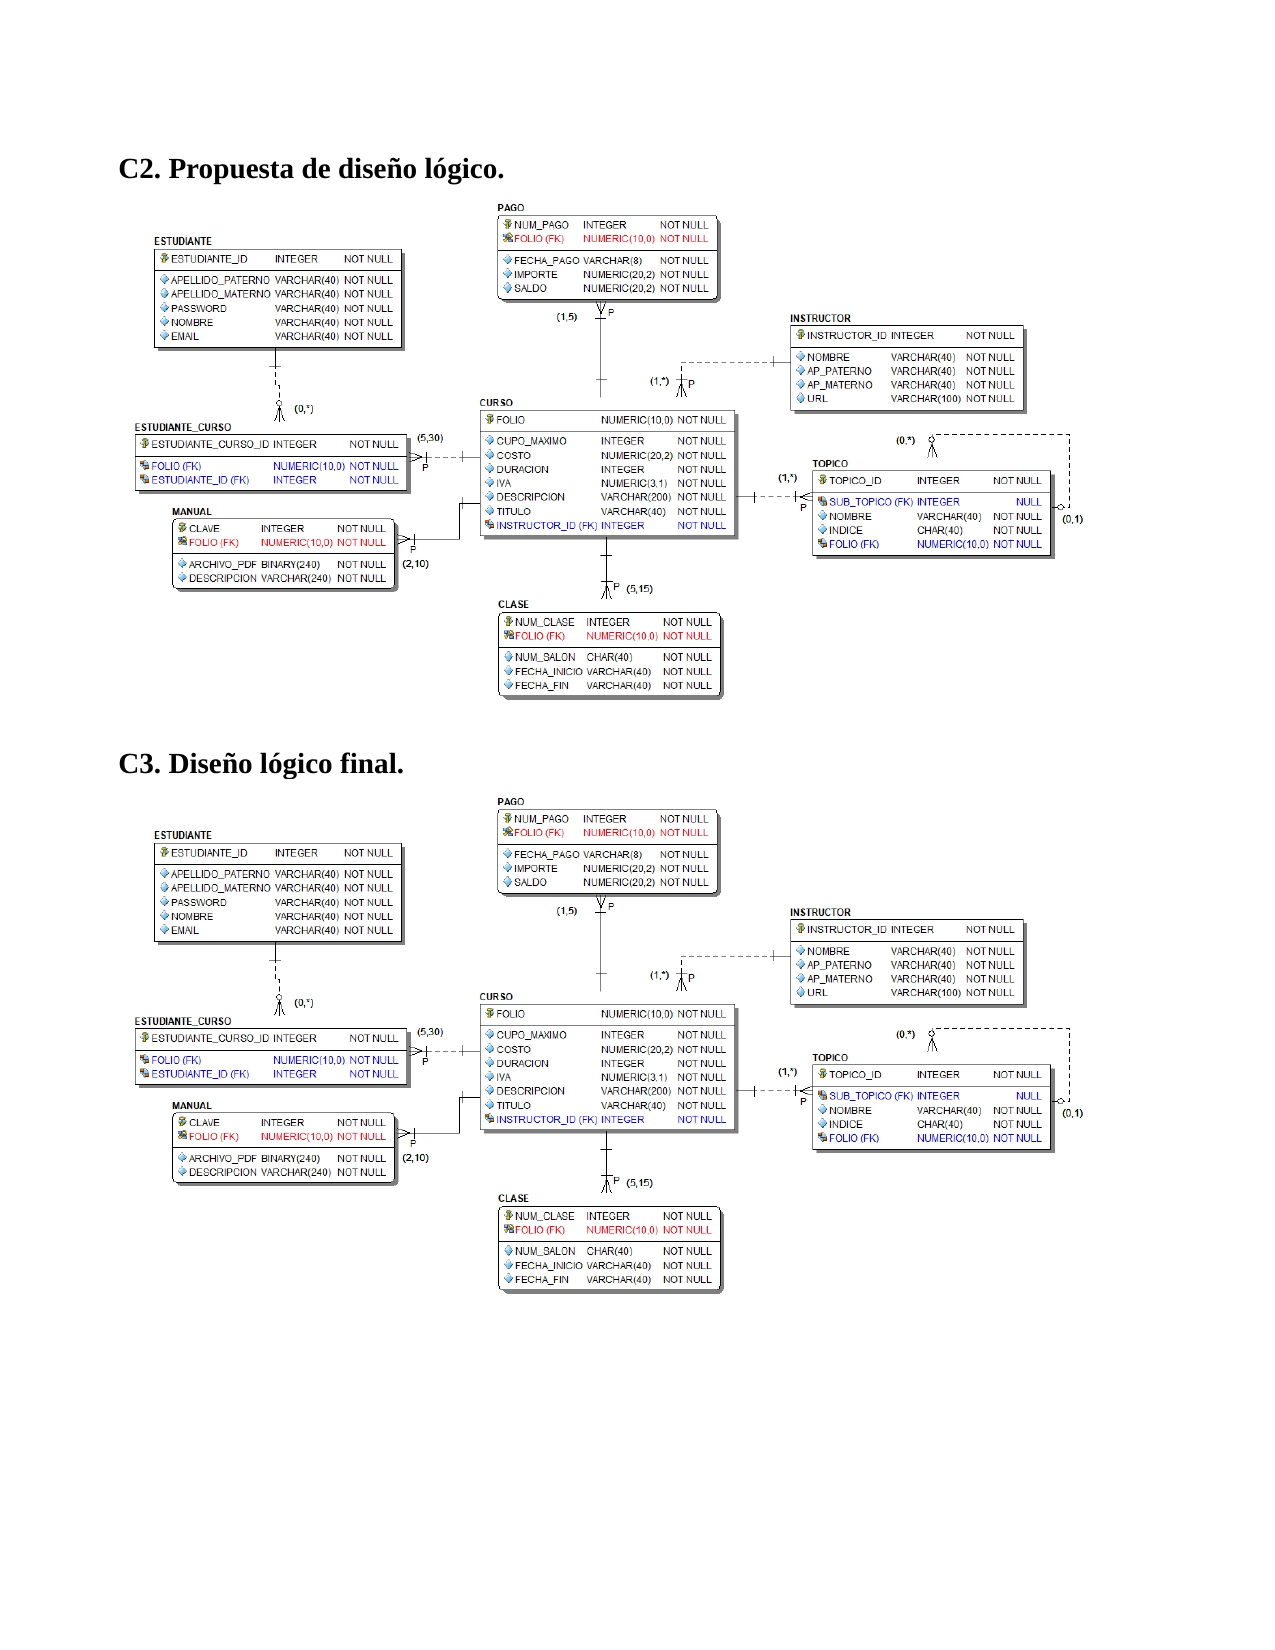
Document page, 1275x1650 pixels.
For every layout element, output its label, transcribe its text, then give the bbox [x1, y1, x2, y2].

picture [118, 779, 1157, 1307]
text C3. Diseño lógico final. [118, 746, 1157, 779]
text C2. Propuesta de diseño lógico. [118, 152, 1157, 185]
picture [118, 185, 1157, 713]
